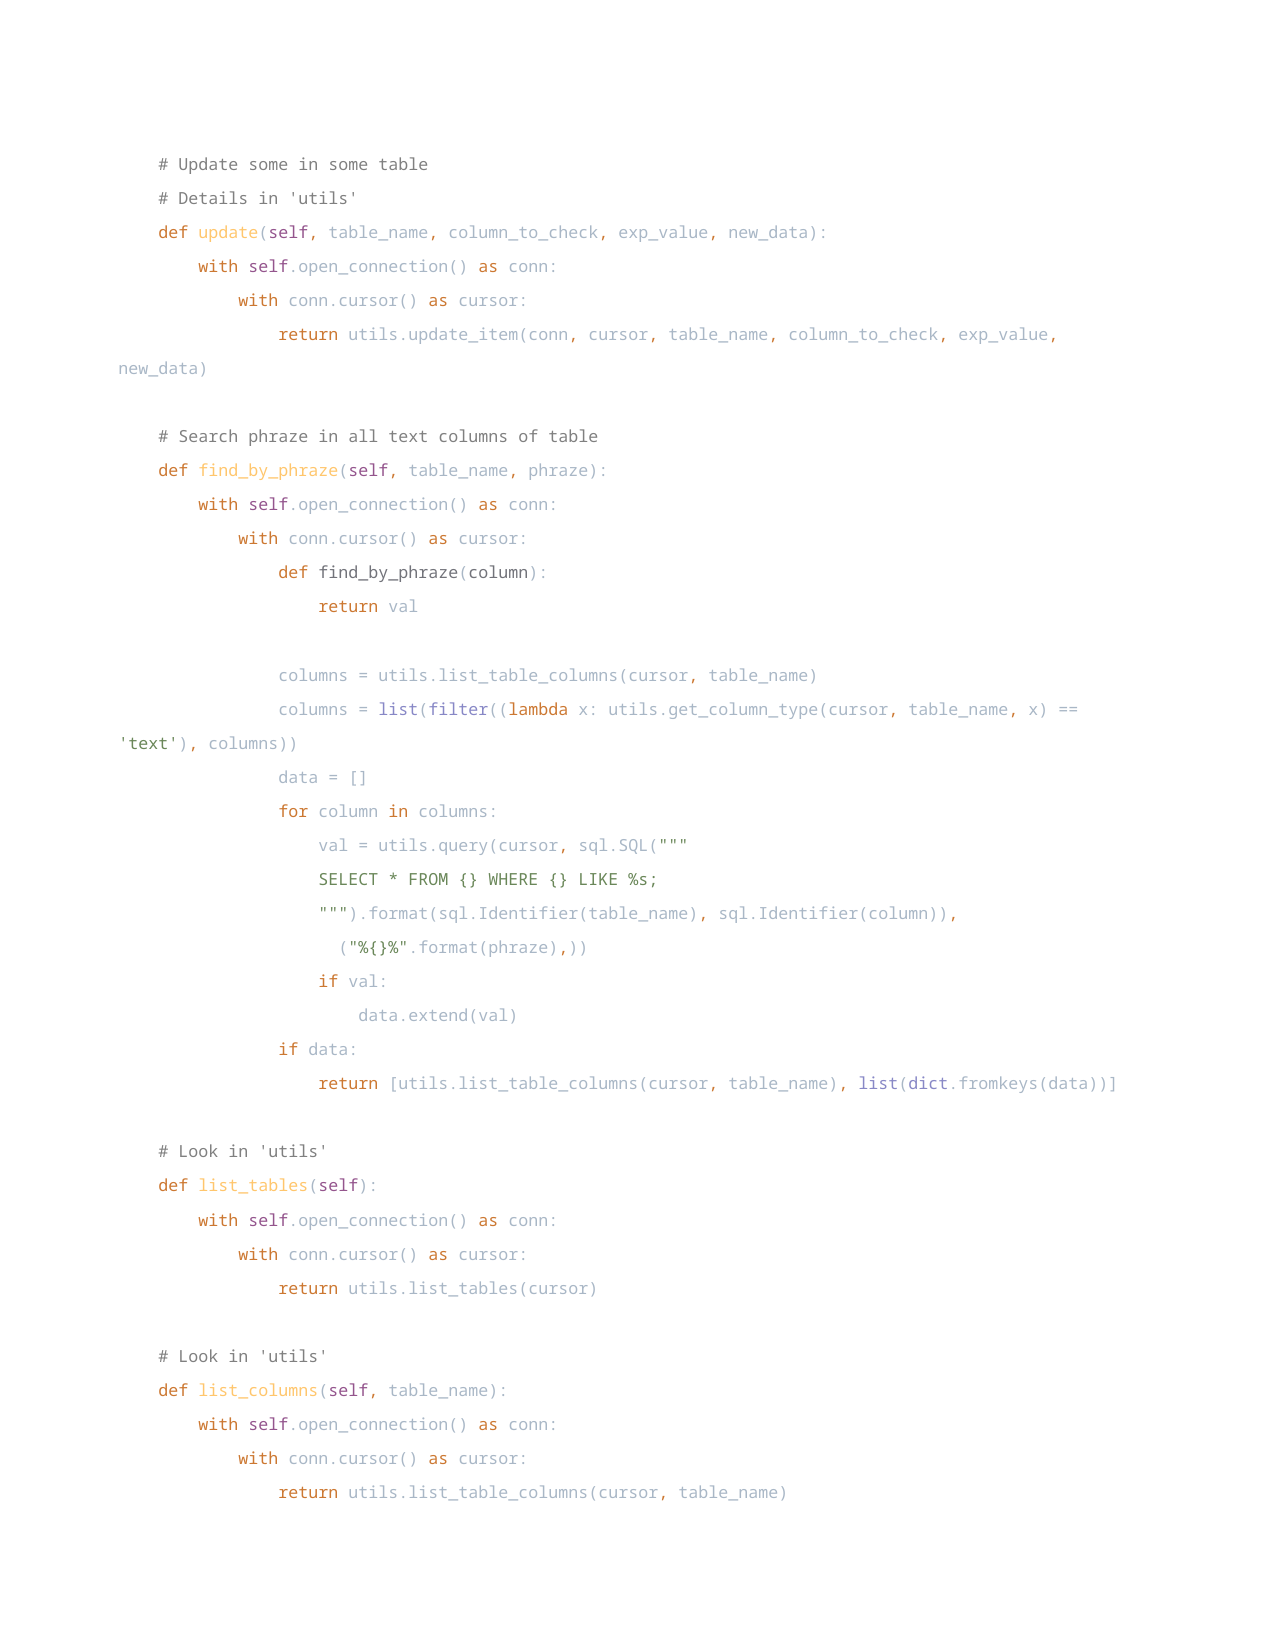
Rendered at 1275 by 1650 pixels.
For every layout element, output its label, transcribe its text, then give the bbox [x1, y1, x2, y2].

text # Update some in some table # Details in 'utils' def update(self, table_name, column_to_check, exp_value, new_data): with self.open_connection() as conn: with conn.cursor() as cursor: return utils.update_item(conn, cursor, table_name, column_to_check, exp_value, new_data) # Search phraze in all text columns of table def find_by_phraze(self, table_name, phraze): with self.open_connection() as conn: with conn.cursor() as cursor: def find_by_phraze(column): return val columns = utils.list_table_columns(cursor, table_name) columns = list(filter((lambda x: utils.get_column_type(cursor, table_name, x) == 'text'), columns)) data = [] for column in columns: val = utils.query(cursor, sql.SQL(""" SELECT * FROM {} WHERE {} LIKE %s; """).format(sql.Identifier(table_name), sql.Identifier(column)), ("%{}%".format(phraze),)) if val: data.extend(val) if data: return [utils.list_table_columns(cursor, table_name), list(dict.fromkeys(data))] # Look in 'utils' def list_tables(self): with self.open_connection() as conn: with conn.cursor() as cursor: return utils.list_tables(cursor) # Look in 'utils' def list_columns(self, table_name): with self.open_connection() as conn: with conn.cursor() as cursor: return utils.list_table_columns(cursor, table_name) [118, 118, 1157, 1503]
